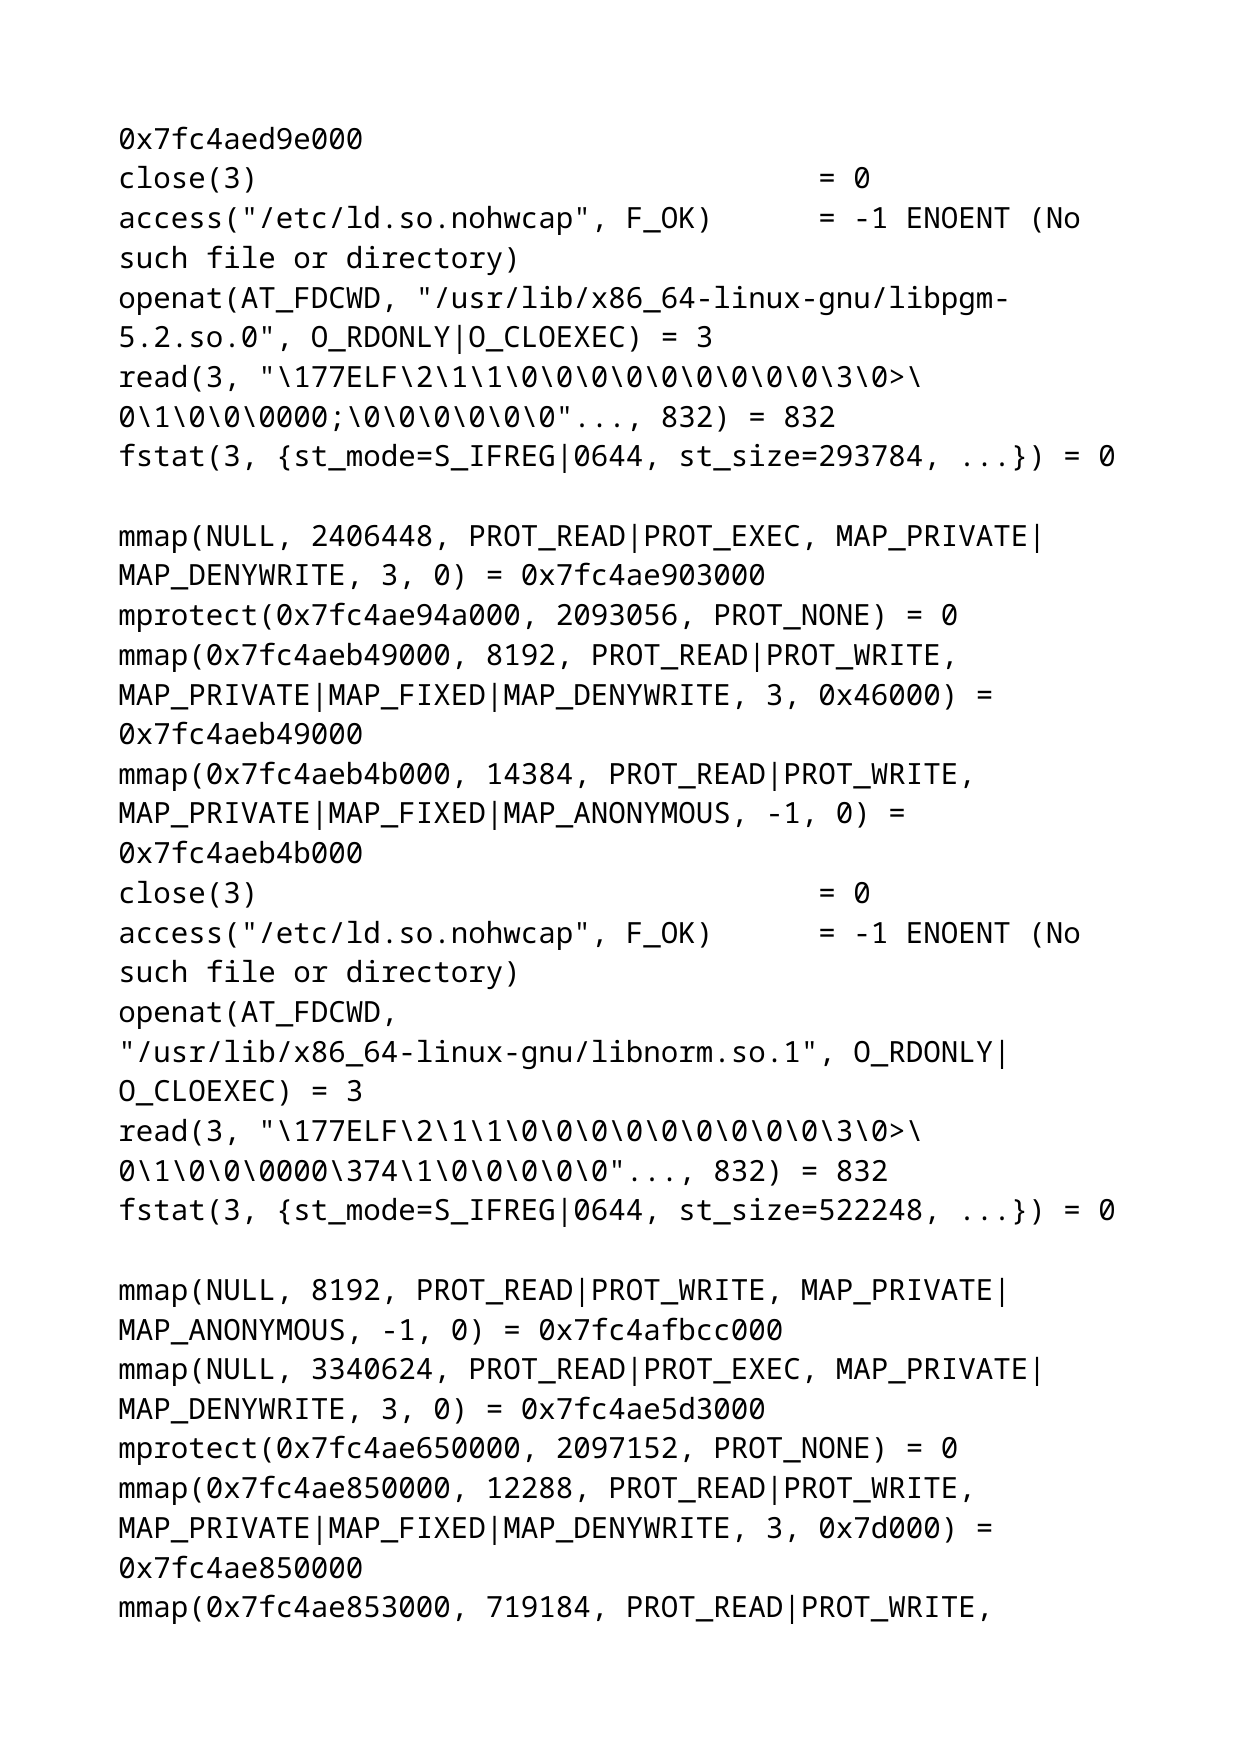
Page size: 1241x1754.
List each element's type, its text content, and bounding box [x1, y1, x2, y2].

text 0x7fc4aed9e000 close(3) = 0 access("/etc/ld.so.nohwcap", F_OK) = -1 ENOENT (No such file or directory) openat(AT_FDCWD, "/usr/lib/x86_64-linux-gnu/libpgm-5.2.so.0", O_RDONLY|O_CLOEXEC) = 3 read(3, "\177ELF\2\1\1\0\0\0\0\0\0\0\0\0\3\0>\0\1\0\0\0000;\0\0\0\0\0\0"..., 832) = 832 fstat(3, {st_mode=S_IFREG|0644, st_size=293784, ...}) = 0 mmap(NULL, 2406448, PROT_READ|PROT_EXEC, MAP_PRIVATE|MAP_DENYWRITE, 3, 0) = 0x7fc4ae903000 mprotect(0x7fc4ae94a000, 2093056, PROT_NONE) = 0 mmap(0x7fc4aeb49000, 8192, PROT_READ|PROT_WRITE, MAP_PRIVATE|MAP_FIXED|MAP_DENYWRITE, 3, 0x46000) = 0x7fc4aeb49000 mmap(0x7fc4aeb4b000, 14384, PROT_READ|PROT_WRITE, MAP_PRIVATE|MAP_FIXED|MAP_ANONYMOUS, -1, 0) = 0x7fc4aeb4b000 close(3) = 0 access("/etc/ld.so.nohwcap", F_OK) = -1 ENOENT (No such file or directory) openat(AT_FDCWD, "/usr/lib/x86_64-linux-gnu/libnorm.so.1", O_RDONLY|O_CLOEXEC) = 3 read(3, "\177ELF\2\1\1\0\0\0\0\0\0\0\0\0\3\0>\0\1\0\0\0000\374\1\0\0\0\0\0"..., 832) = 832 fstat(3, {st_mode=S_IFREG|0644, st_size=522248, ...}) = 0 mmap(NULL, 8192, PROT_READ|PROT_WRITE, MAP_PRIVATE|MAP_ANONYMOUS, -1, 0) = 0x7fc4afbcc000 mmap(NULL, 3340624, PROT_READ|PROT_EXEC, MAP_PRIVATE|MAP_DENYWRITE, 3, 0) = 0x7fc4ae5d3000 mprotect(0x7fc4ae650000, 2097152, PROT_NONE) = 0 mmap(0x7fc4ae850000, 12288, PROT_READ|PROT_WRITE, MAP_PRIVATE|MAP_FIXED|MAP_DENYWRITE, 3, 0x7d000) = 0x7fc4ae850000 mmap(0x7fc4ae853000, 719184, PROT_READ|PROT_WRITE, [118, 118, 1122, 1626]
